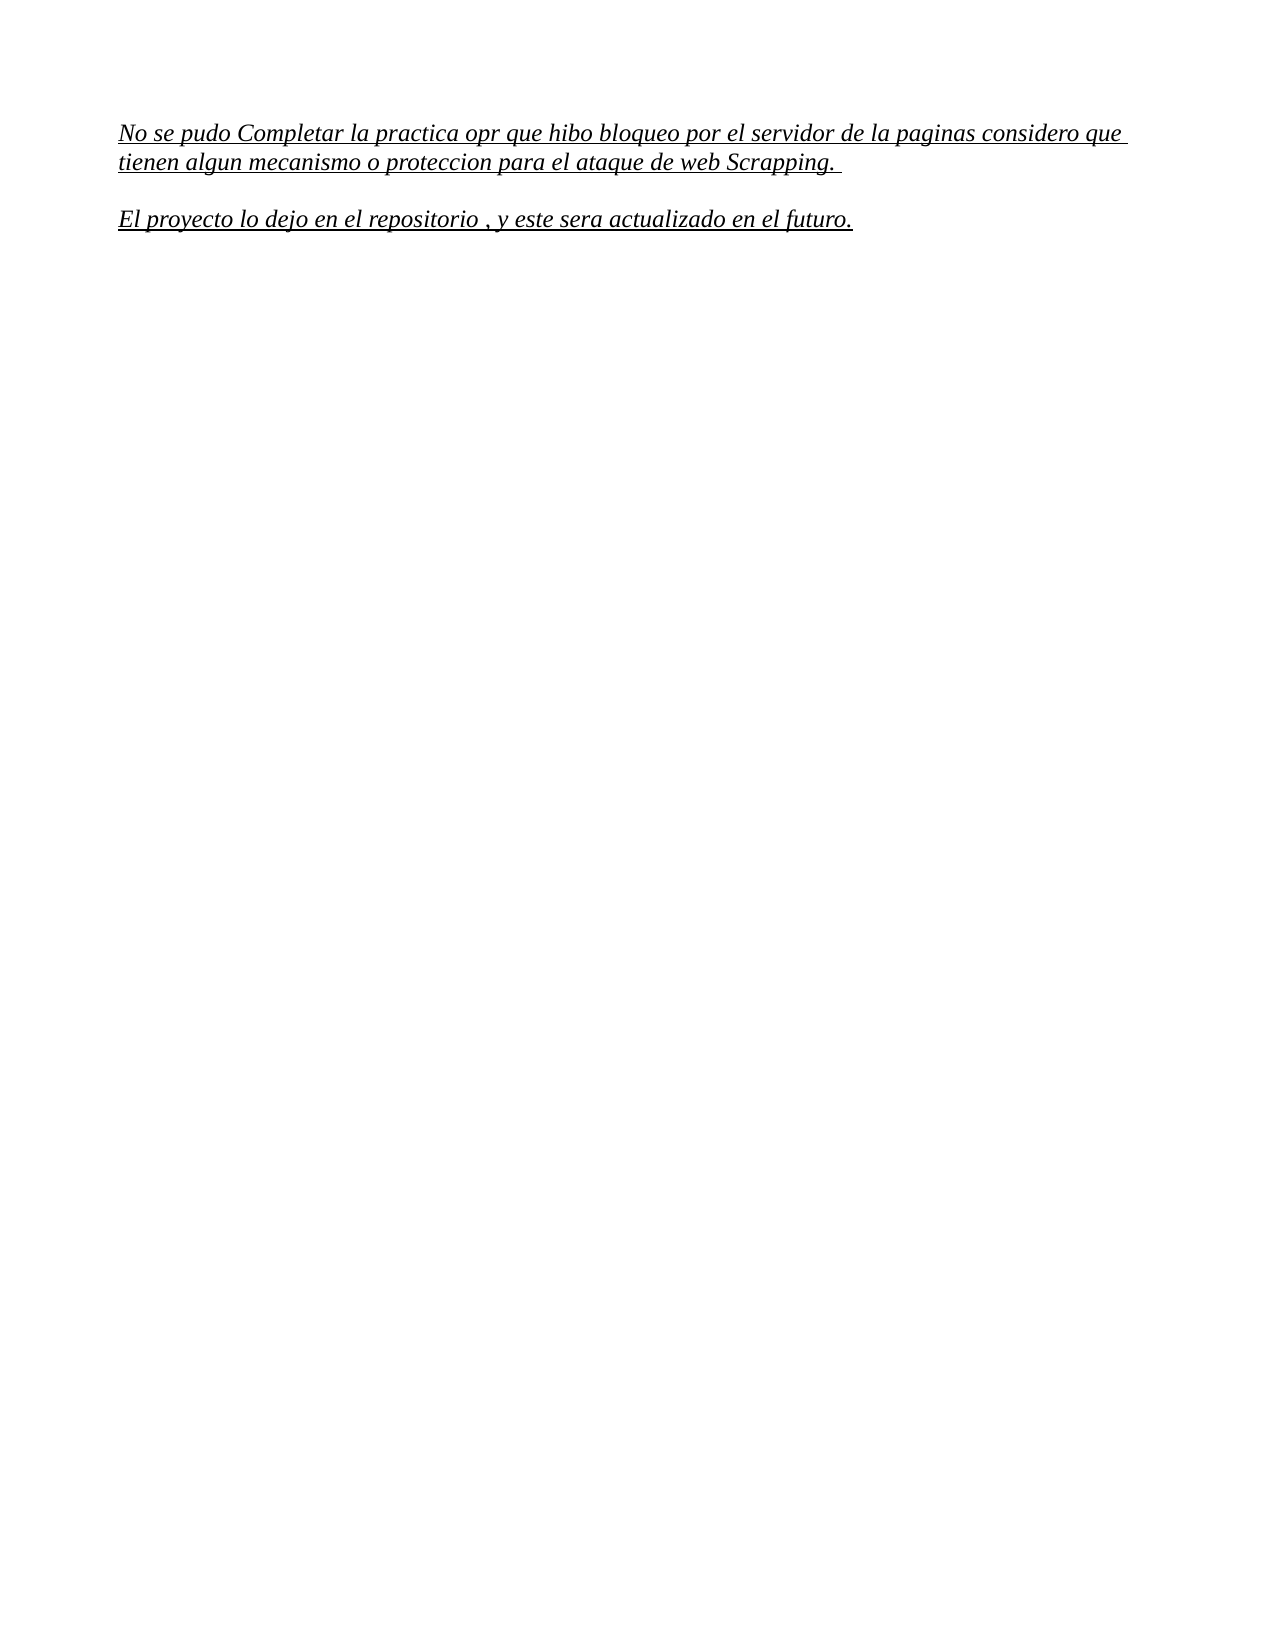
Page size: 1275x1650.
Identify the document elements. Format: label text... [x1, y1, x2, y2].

text No se pudo Completar la practica opr que hibo bloqueo por el servidor de la paginas considero que tienen algun mecanismo o proteccion para el ataque de web Scrapping. [118, 118, 1157, 176]
text El proyecto lo dejo en el repositorio , y este sera actualizado en el futuro. [118, 204, 1157, 233]
